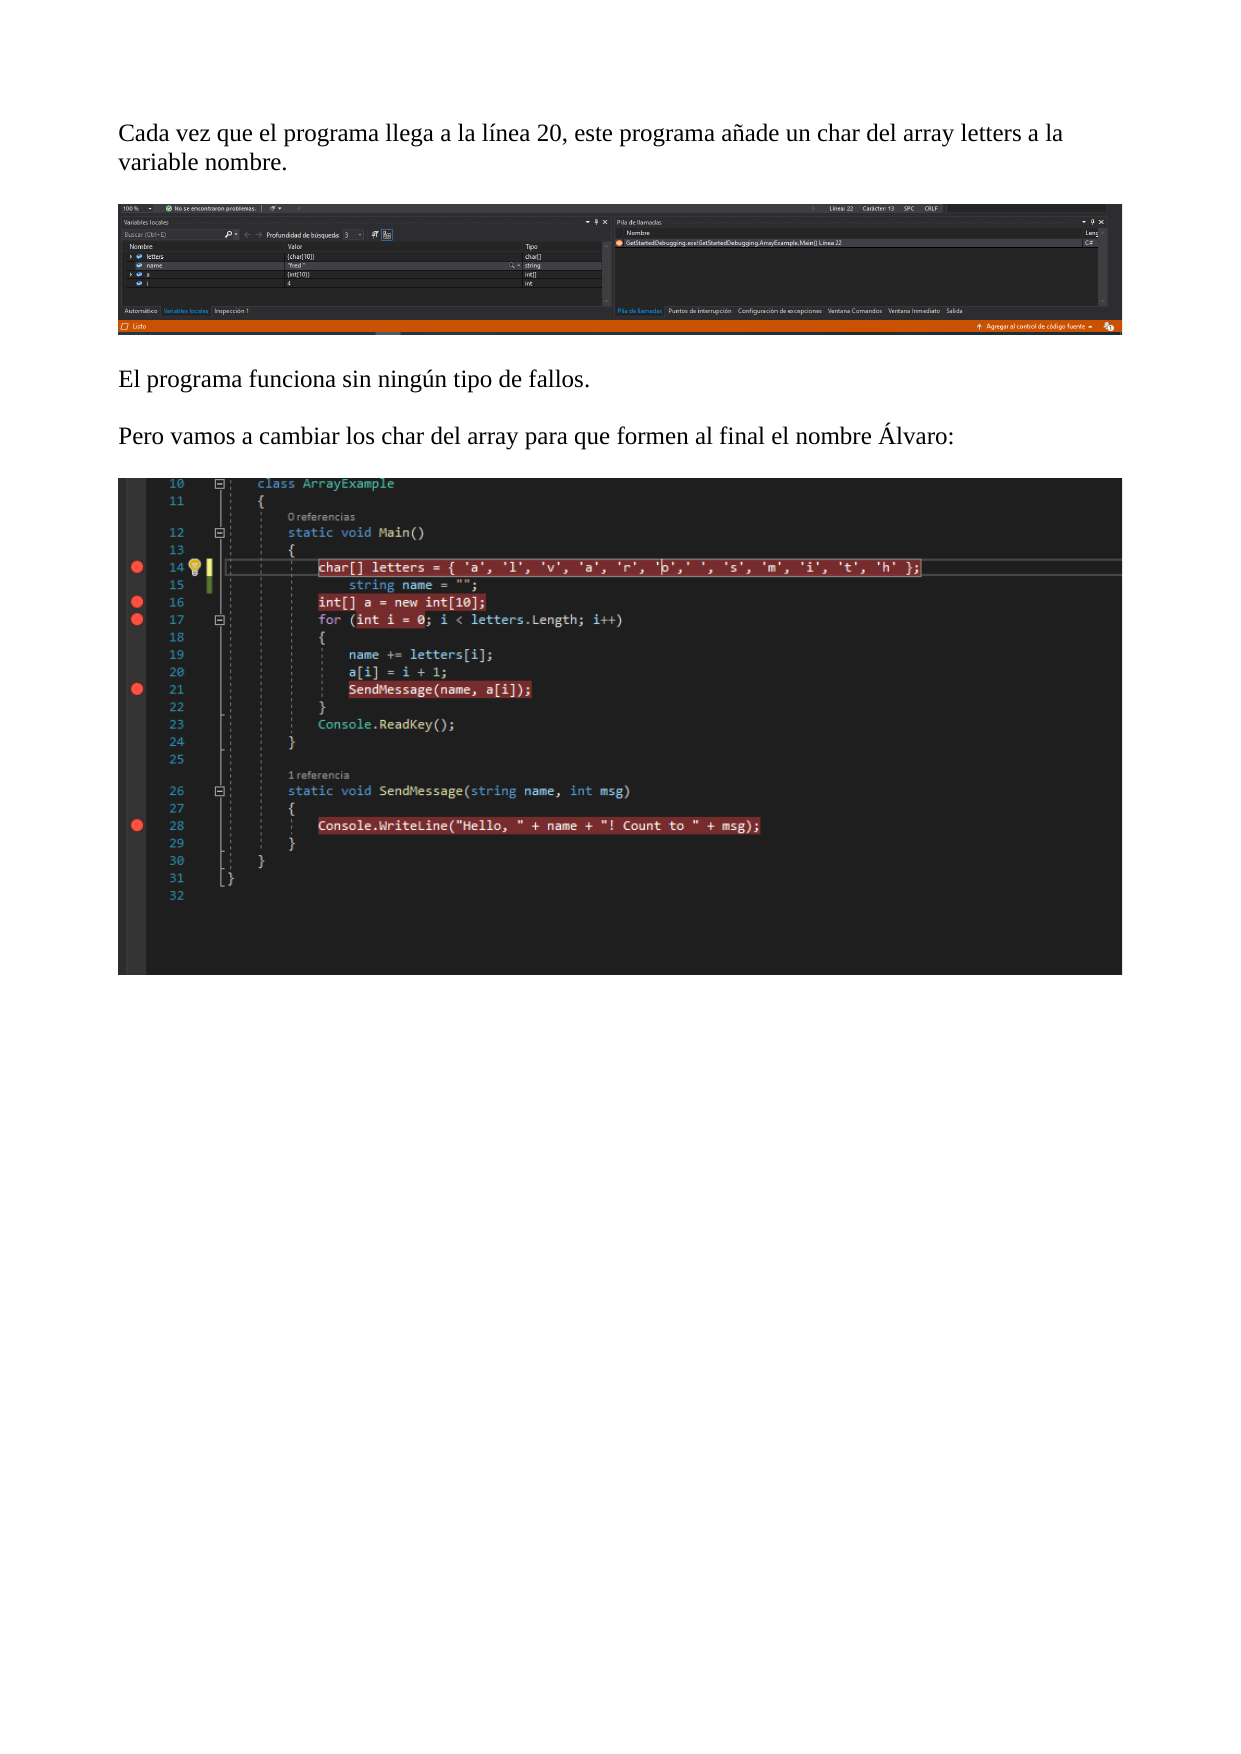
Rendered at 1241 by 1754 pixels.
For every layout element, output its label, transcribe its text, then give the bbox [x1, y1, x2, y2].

text Pero vamos a cambiar los char del array para que formen al final el nombre Álvaro: [118, 421, 1122, 450]
text Cada vez que el programa llega a la línea 20, este programa añade un char del array letters a la variable nombre. [118, 118, 1122, 176]
picture [118, 478, 1123, 975]
text El programa funciona sin ningún tipo de fallos. [118, 364, 1122, 392]
picture [118, 204, 1123, 335]
